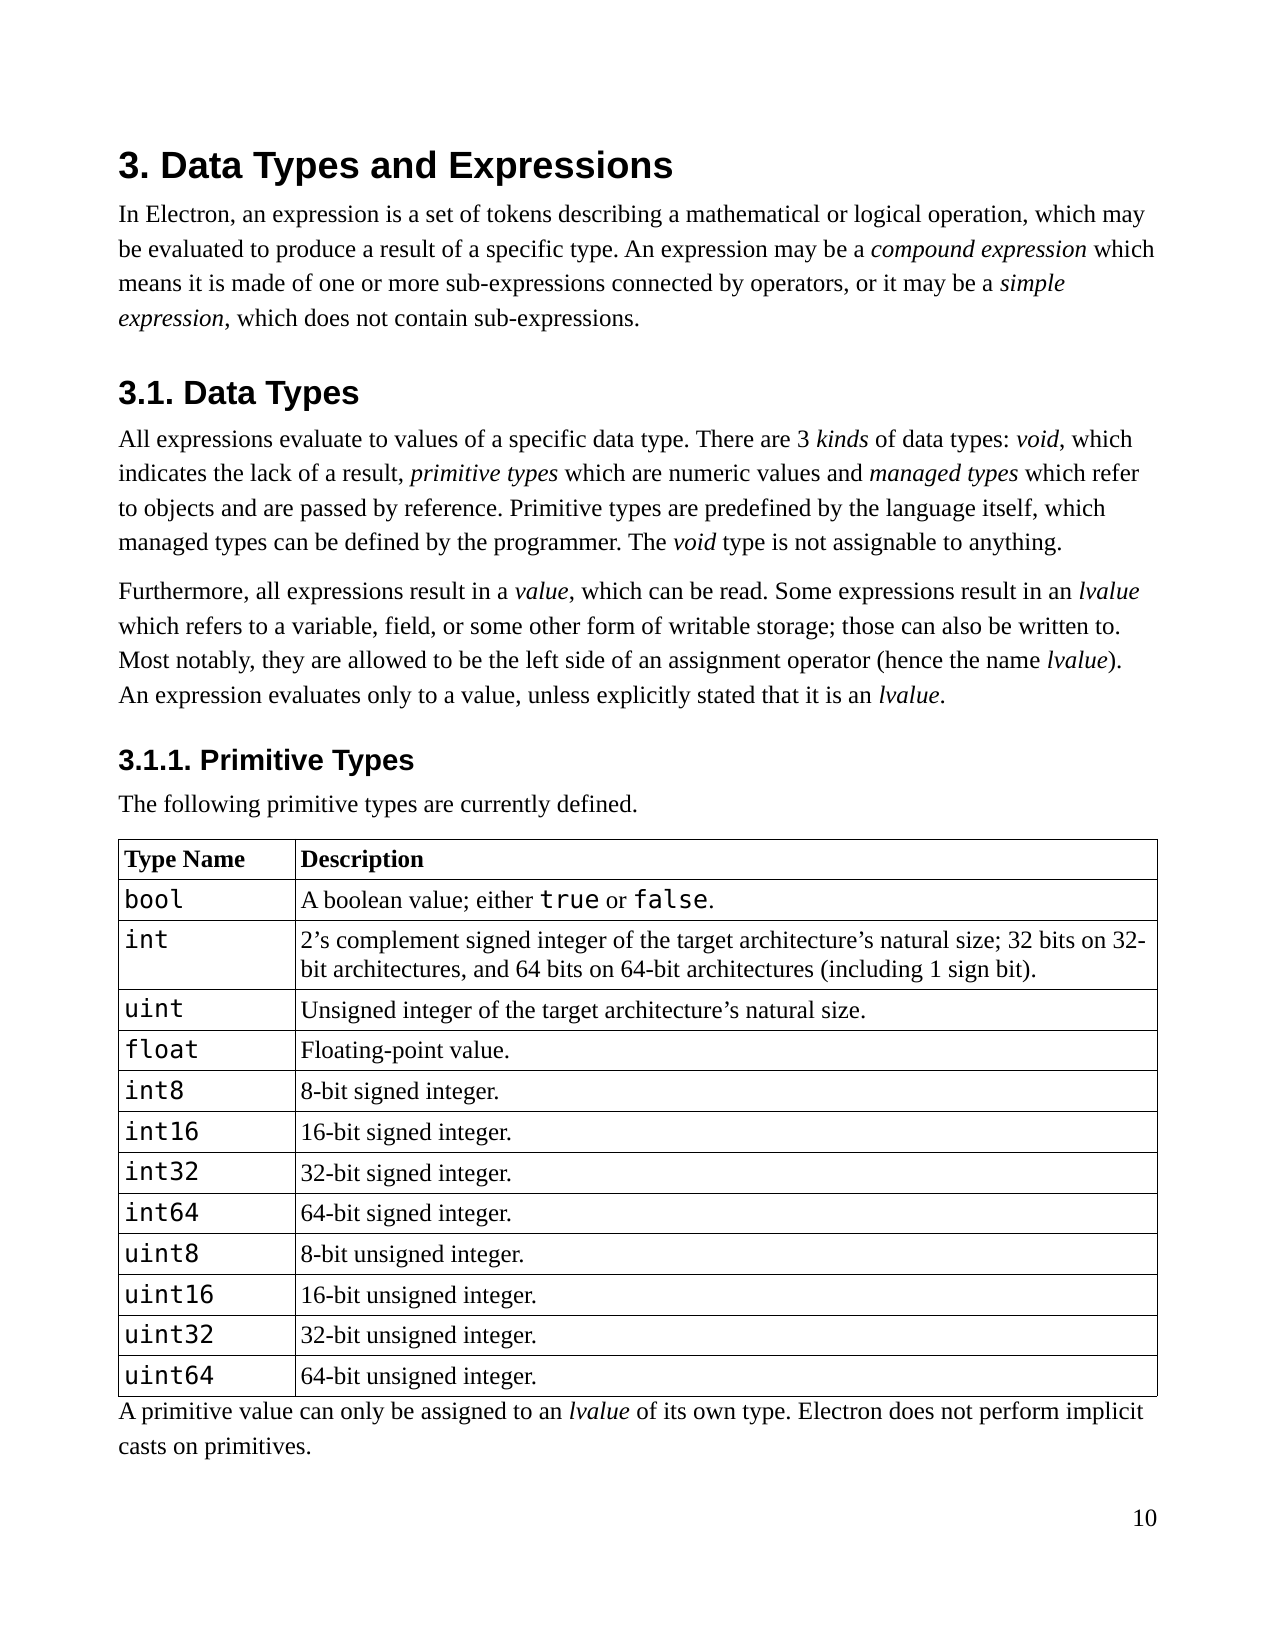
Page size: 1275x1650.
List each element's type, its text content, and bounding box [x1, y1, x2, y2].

text The following primitive types are currently defined. [118, 789, 1157, 818]
table_cell int8 [119, 1071, 295, 1111]
table_cell float [119, 1031, 295, 1070]
table_cell 64-bit unsigned integer. [296, 1356, 1157, 1396]
table_cell int64 [119, 1194, 295, 1233]
table_cell 32-bit signed integer. [296, 1153, 1157, 1192]
text Furthermore, all expressions result in a value, which can be read. Some expressions result in an lvalue which refers to a variable, field, or some other form of writable storage; those can also be written to. Most notably, they are allowed to be the left side of an assignment operator (hence the name lvalue). An expression evaluates only to a value, unless explicitly stated that it is an lvalue. [118, 576, 1157, 708]
table_cell int32 [119, 1153, 295, 1192]
table_cell int [119, 921, 295, 989]
table_cell 8-bit signed integer. [296, 1071, 1157, 1111]
table_cell 64-bit signed integer. [296, 1194, 1157, 1233]
table_cell Floating-point value. [296, 1031, 1157, 1070]
table_cell uint [119, 990, 295, 1029]
subtitle 3. Data Types and Expressions [118, 143, 1157, 187]
table_cell 16-bit signed integer. [296, 1112, 1157, 1152]
table_header Description [296, 840, 1157, 879]
table_cell A boolean value; either true or false. [296, 880, 1157, 920]
table_cell 16-bit unsigned integer. [296, 1275, 1157, 1315]
text A primitive value can only be assigned to an lvalue of its own type. Electron does not perform implicit casts on primitives. [118, 1397, 1157, 1459]
table_cell 32-bit unsigned integer. [296, 1316, 1157, 1355]
text All expressions evaluate to values of a specific data type. There are 3 kinds of data types: void, which indicates the lack of a result, primitive types which are numeric values and managed types which refer to objects and are passed by reference. Primitive types are predefined by the language itself, which managed types can be defined by the programmer. The void type is not assignable to anything. [118, 424, 1157, 556]
text In Electron, an expression is a set of tokens describing a mathematical or logical operation, which may be evaluated to produce a result of a specific type. An expression may be a compound expression which means it is made of one or more sub-expressions connected by operators, or it may be a simple expression, which does not contain sub-expressions. [118, 199, 1157, 331]
table_cell bool [119, 880, 295, 920]
table_cell uint16 [119, 1275, 295, 1315]
subtitle 3.1.1. Primitive Types [118, 743, 1157, 777]
table_header Type Name [119, 840, 295, 879]
table_cell int16 [119, 1112, 295, 1152]
table_cell 2’s complement signed integer of the target architecture’s natural size; 32 bits on 32-bit architectures, and 64 bits on 64-bit architectures (including 1 sign bit). [296, 921, 1157, 989]
table_cell Unsigned integer of the target architecture’s natural size. [296, 990, 1157, 1029]
table_cell 8-bit unsigned integer. [296, 1234, 1157, 1274]
table_cell uint64 [119, 1356, 295, 1396]
table_cell uint8 [119, 1234, 295, 1274]
table_cell uint32 [119, 1316, 295, 1355]
subtitle 3.1. Data Types [118, 373, 1157, 411]
